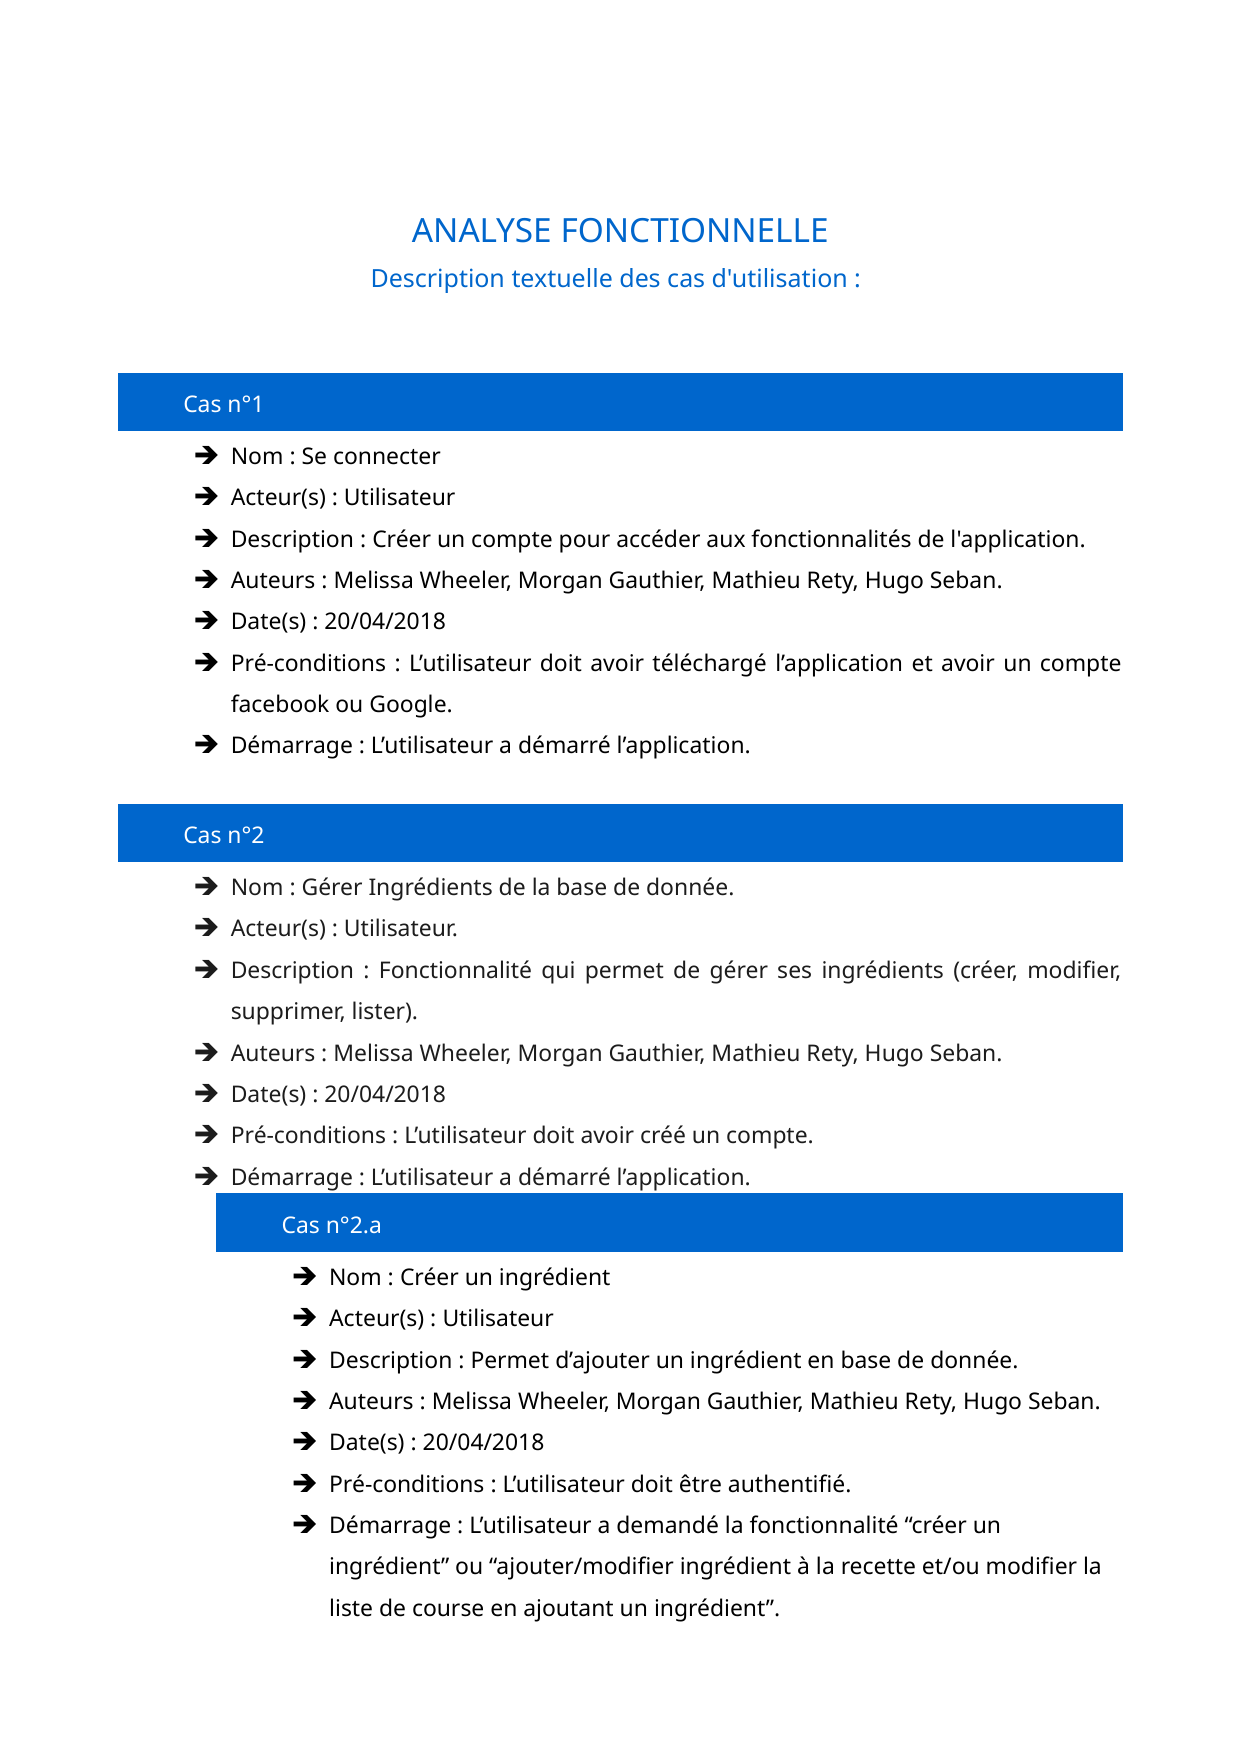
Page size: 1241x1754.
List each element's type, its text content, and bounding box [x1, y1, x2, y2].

table_cell Nom : Se connecter Acteur(s) : Utilisateur Description : Créer un compte pour accéder aux fonctionnalités de l'application. Auteurs : Melissa Wheeler, Morgan Gauthier, Mathieu Rety, Hugo Seban. Date(s) : 20/04/2018 Pré-conditions : L’utilisateur doit avoir téléchargé l’application et avoir un compte facebook ou Google. Démarrage : L’utilisateur a démarré l’application. [118, 431, 193, 803]
table_cell Cas n°2 [118, 804, 1123, 862]
table_cell Nom : Gérer Ingrédients de la base de donnée. Acteur(s) : Utilisateur. Description : Fonctionnalité qui permet de gérer ses ingrédients (créer, modifier, supprimer, lister). Auteurs : Melissa Wheeler, Morgan Gauthier, Mathieu Rety, Hugo Seban. Date(s) : 20/04/2018 Pré-conditions : L’utilisateur doit avoir créé un compte. Démarrage : L’utilisateur a démarré l’application. [118, 863, 1123, 1193]
table_cell [118, 1193, 216, 1252]
table_cell [118, 1252, 216, 1624]
text ANALYSE FONCTIONNELLE Description textuelle des cas d'utilisation : [118, 207, 1122, 343]
table_header Cas n°1 [118, 373, 1123, 431]
table_cell Cas n°2.a [216, 1193, 1123, 1252]
table_cell Nom : Créer un ingrédient Acteur(s) : Utilisateur Description : Permet d’ajouter un ingrédient en base de donnée. Auteurs : Melissa Wheeler, Morgan Gauthier, Mathieu Rety, Hugo Seban. Date(s) : 20/04/2018 Pré-conditions : L’utilisateur doit être authentifié. Démarrage : L’utilisateur a demandé la fonctionnalité “créer un ingrédient” ou “ajouter/modifier ingrédient à la recette et/ou modifier la liste de course en ajoutant un ingrédient”. [216, 1252, 1123, 1624]
